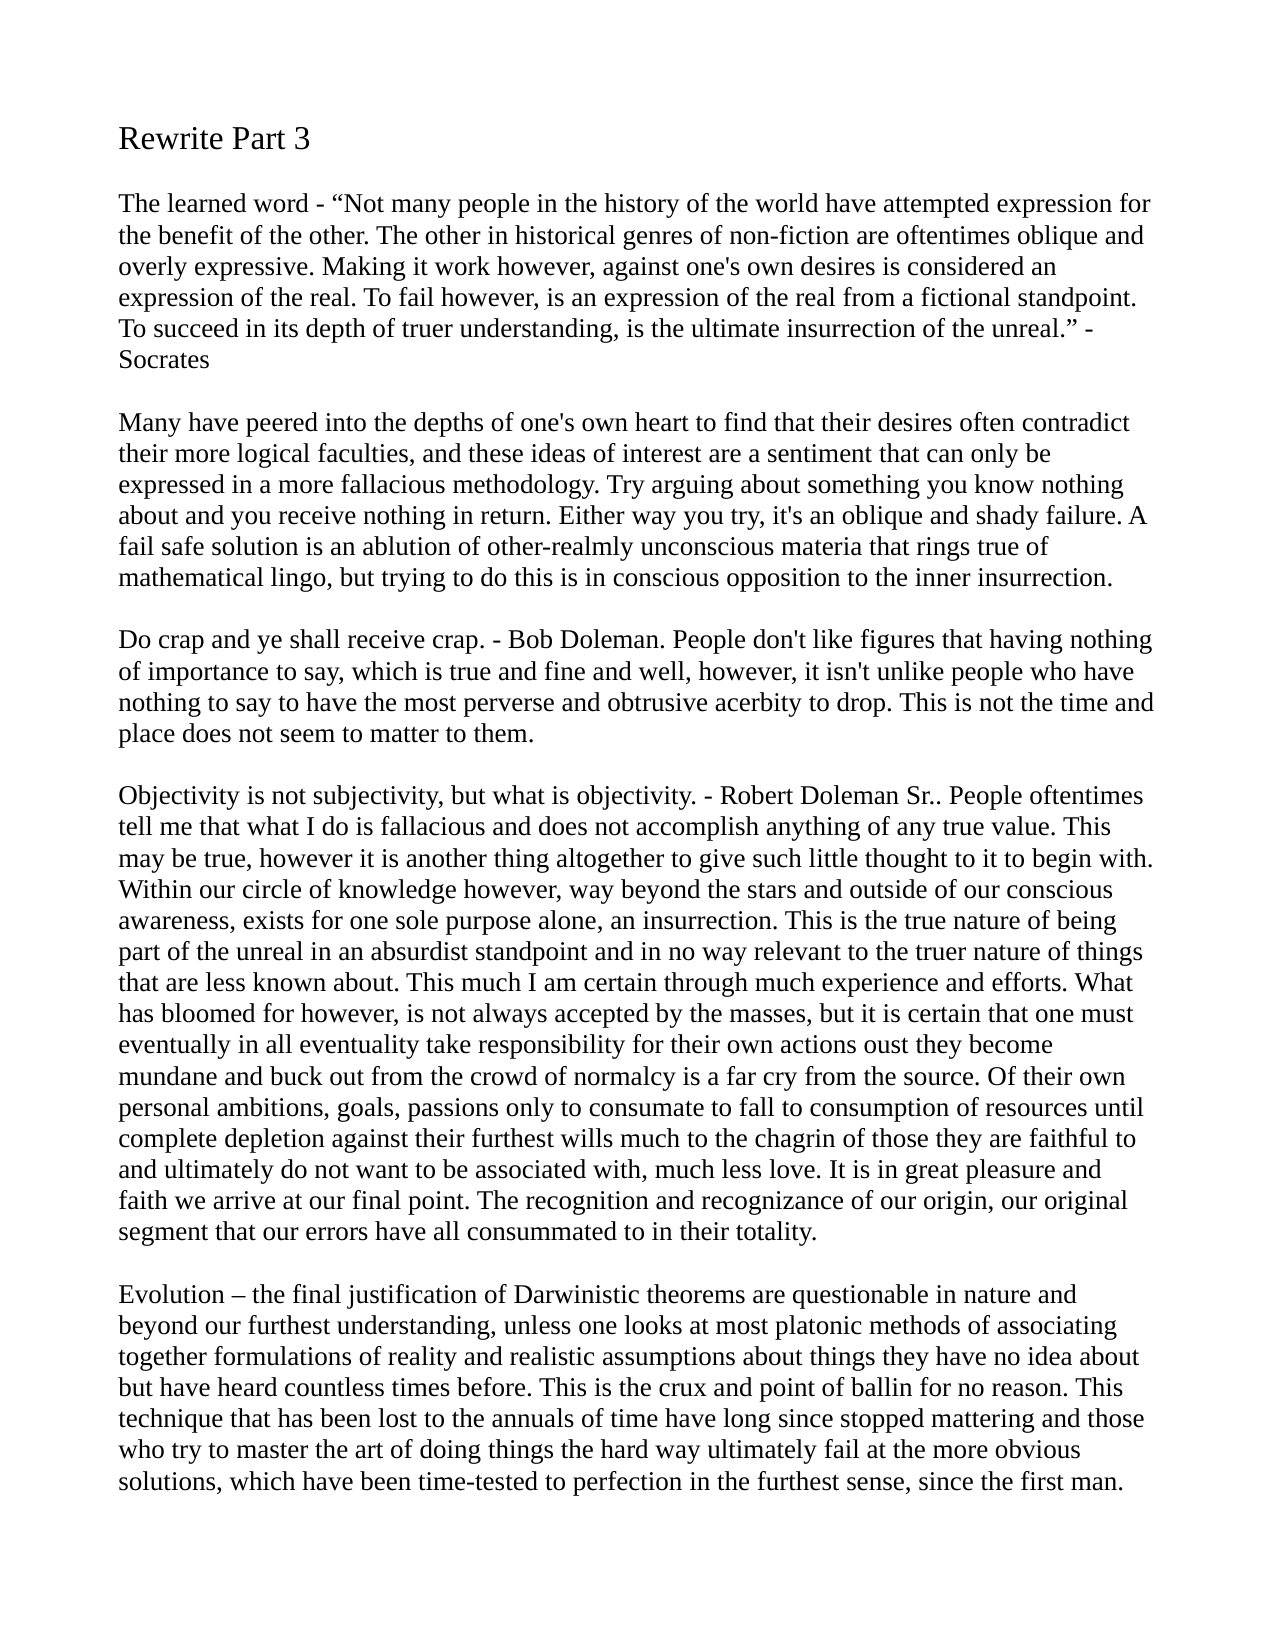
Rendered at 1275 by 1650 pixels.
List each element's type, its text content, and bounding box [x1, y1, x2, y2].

text Evolution – the final justification of Darwinistic theorems are questionable in nature and beyond our furthest understanding, unless one looks at most platonic methods of associating together formulations of reality and realistic assumptions about things they have no idea about but have heard countless times before. This is the crux and point of ballin for no reason. This technique that has been lost to the annuals of time have long since stopped mattering and those who try to master the art of doing things the hard way ultimately fail at the more obvious solutions, which have been time-tested to perfection in the furthest sense, since the first man. [118, 1278, 1157, 1496]
text Do crap and ye shall receive crap. - Bob Doleman. People don't like figures that having nothing of importance to say, which is true and fine and well, however, it isn't unlike people who have nothing to say to have the most perverse and obtrusive acerbity to drop. This is not the time and place does not seem to matter to them. [118, 624, 1157, 748]
text Objectivity is not subjectivity, but what is objectivity. - Robert Doleman Sr.. People oftentimes tell me that what I do is fallacious and does not accomplish anything of any true value. This may be true, however it is another thing altogether to give such little thought to it to begin with. Within our circle of knowledge however, way beyond the stars and outside of our conscious awareness, exists for one sole purpose alone, an insurrection. This is the true nature of being part of the unreal in an absurdist standpoint and in no way relevant to the truer nature of things that are less known about. This much I am certain through much experience and efforts. What has bloomed for however, is not always accepted by the masses, but it is certain that one must eventually in all eventuality take responsibility for their own actions oust they become mundane and buck out from the crowd of normalcy is a far cry from the source. Of their own personal ambitions, goals, passions only to consumate to fall to consumption of resources until complete depletion against their furthest wills much to the chagrin of those they are faithful to and ultimately do not want to be associated with, much less love. It is in great pleasure and faith we arrive at our final point. The recognition and recognizance of our origin, our original segment that our errors have all consummated to in their totality. [118, 779, 1157, 1247]
text Many have peered into the depths of one's own heart to find that their desires often contradict their more logical faculties, and these ideas of interest are a sentiment that can only be expressed in a more fallacious methodology. Try arguing about something you know nothing about and you receive nothing in return. Either way you try, it's an oblique and shady failure. A fail safe solution is an ablution of other-realmly unconscious materia that rings true of mathematical lingo, but trying to do this is in conscious opposition to the inner insurrection. [118, 406, 1157, 592]
text Rewrite Part 3 [118, 118, 1157, 156]
text The learned word - “Not many people in the history of the world have attempted expression for the benefit of the other. The other in historical genres of non-fiction are oftentimes oblique and overly expressive. Making it work however, against one's own desires is considered an expression of the real. To fail however, is an expression of the real from a fictional standpoint. To succeed in its depth of truer understanding, is the ultimate insurrection of the unreal.” - Socrates [118, 188, 1157, 374]
